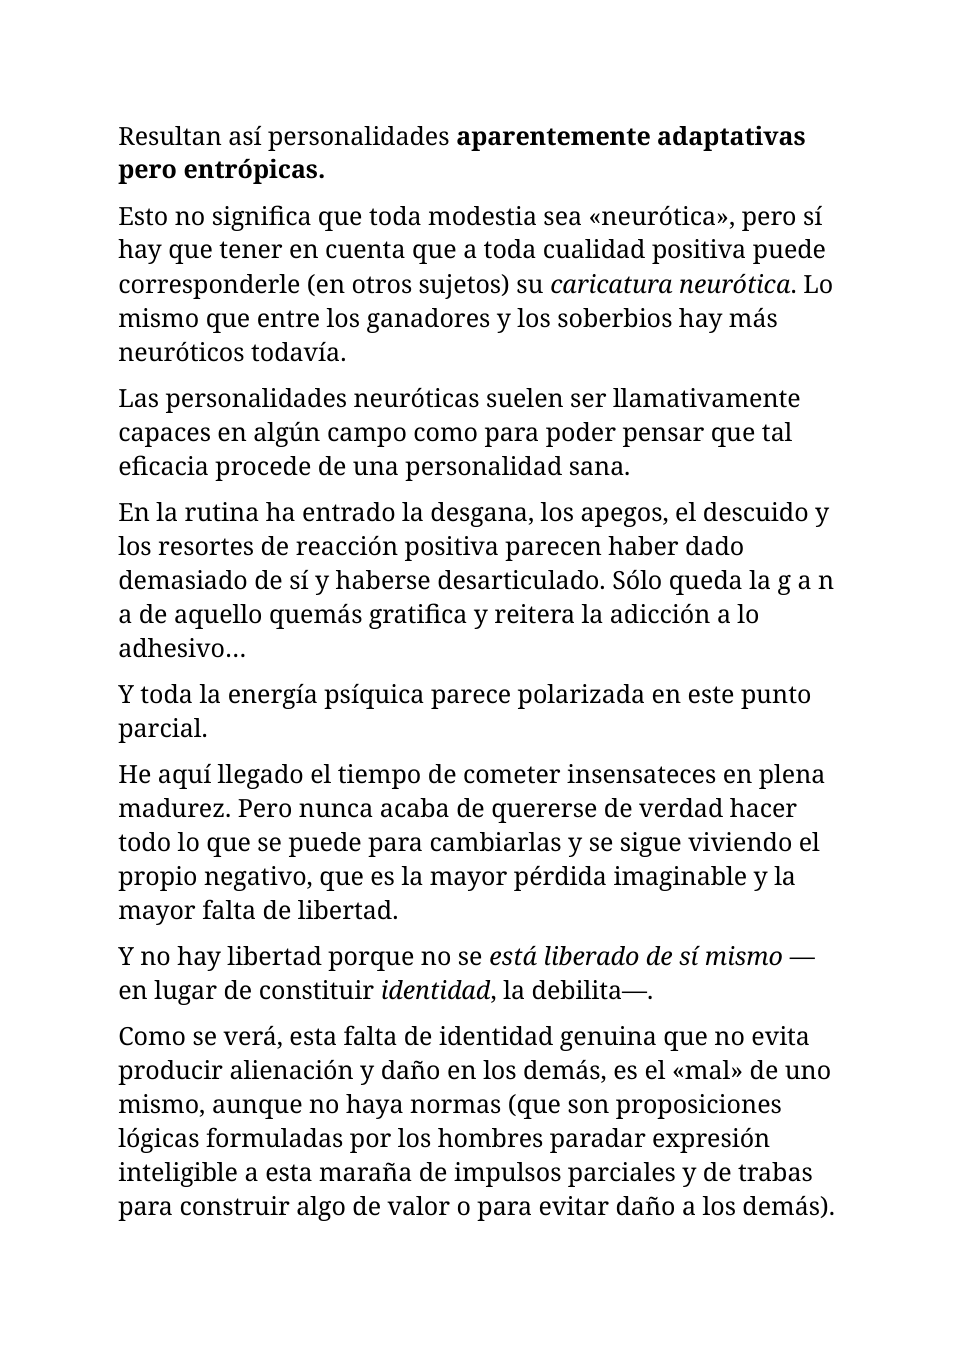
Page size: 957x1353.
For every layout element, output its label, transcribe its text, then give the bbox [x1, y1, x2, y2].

text Y toda la energía psíquica parece polarizada en este punto parcial. [118, 677, 838, 745]
text Y no hay libertad porque no se está liberado de sí mismo —en lugar de constituir identidad, la debilita—. [118, 939, 838, 1007]
text Esto no significa que toda modestia sea «neurótica», pero sí hay que tener en cuenta que a toda cualidad positiva puede corresponderle (en otros sujetos) su caricatura neurótica. Lo mismo que entre los ganadores y los soberbios hay más neuróticos todavía. [118, 198, 838, 368]
text Como se verá, esta falta de identidad genuina que no evita producir alienación y daño en los demás, es el «mal» de uno mismo, aunque no haya normas (que son proposiciones lógicas formuladas por los hombres paradar expresión inteligible a esta maraña de impulsos parciales y de trabas para construir algo de valor o para evitar daño a los demás). [118, 1019, 838, 1223]
text Resultan así personalidades aparentemente adaptativas pero entrópicas. [118, 118, 838, 186]
text He aquí llegado el tiempo de cometer insensateces en plena madurez. Pero nunca acaba de quererse de verdad hacer todo lo que se puede para cambiarlas y se sigue viviendo el propio negativo, que es la mayor pérdida imaginable y la mayor falta de libertad. [118, 757, 838, 927]
text En la rutina ha entrado la desgana, los apegos, el descuido y los resortes de reacción positiva parecen haber dado demasiado de sí y haberse desarticulado. Sólo queda la g a n a de aquello quemás gratifica y reitera la adicción a lo adhesivo… [118, 494, 838, 665]
text Las personalidades neuróticas suelen ser llamativamente capaces en algún campo como para poder pensar que tal eficacia procede de una personalidad sana. [118, 380, 838, 482]
